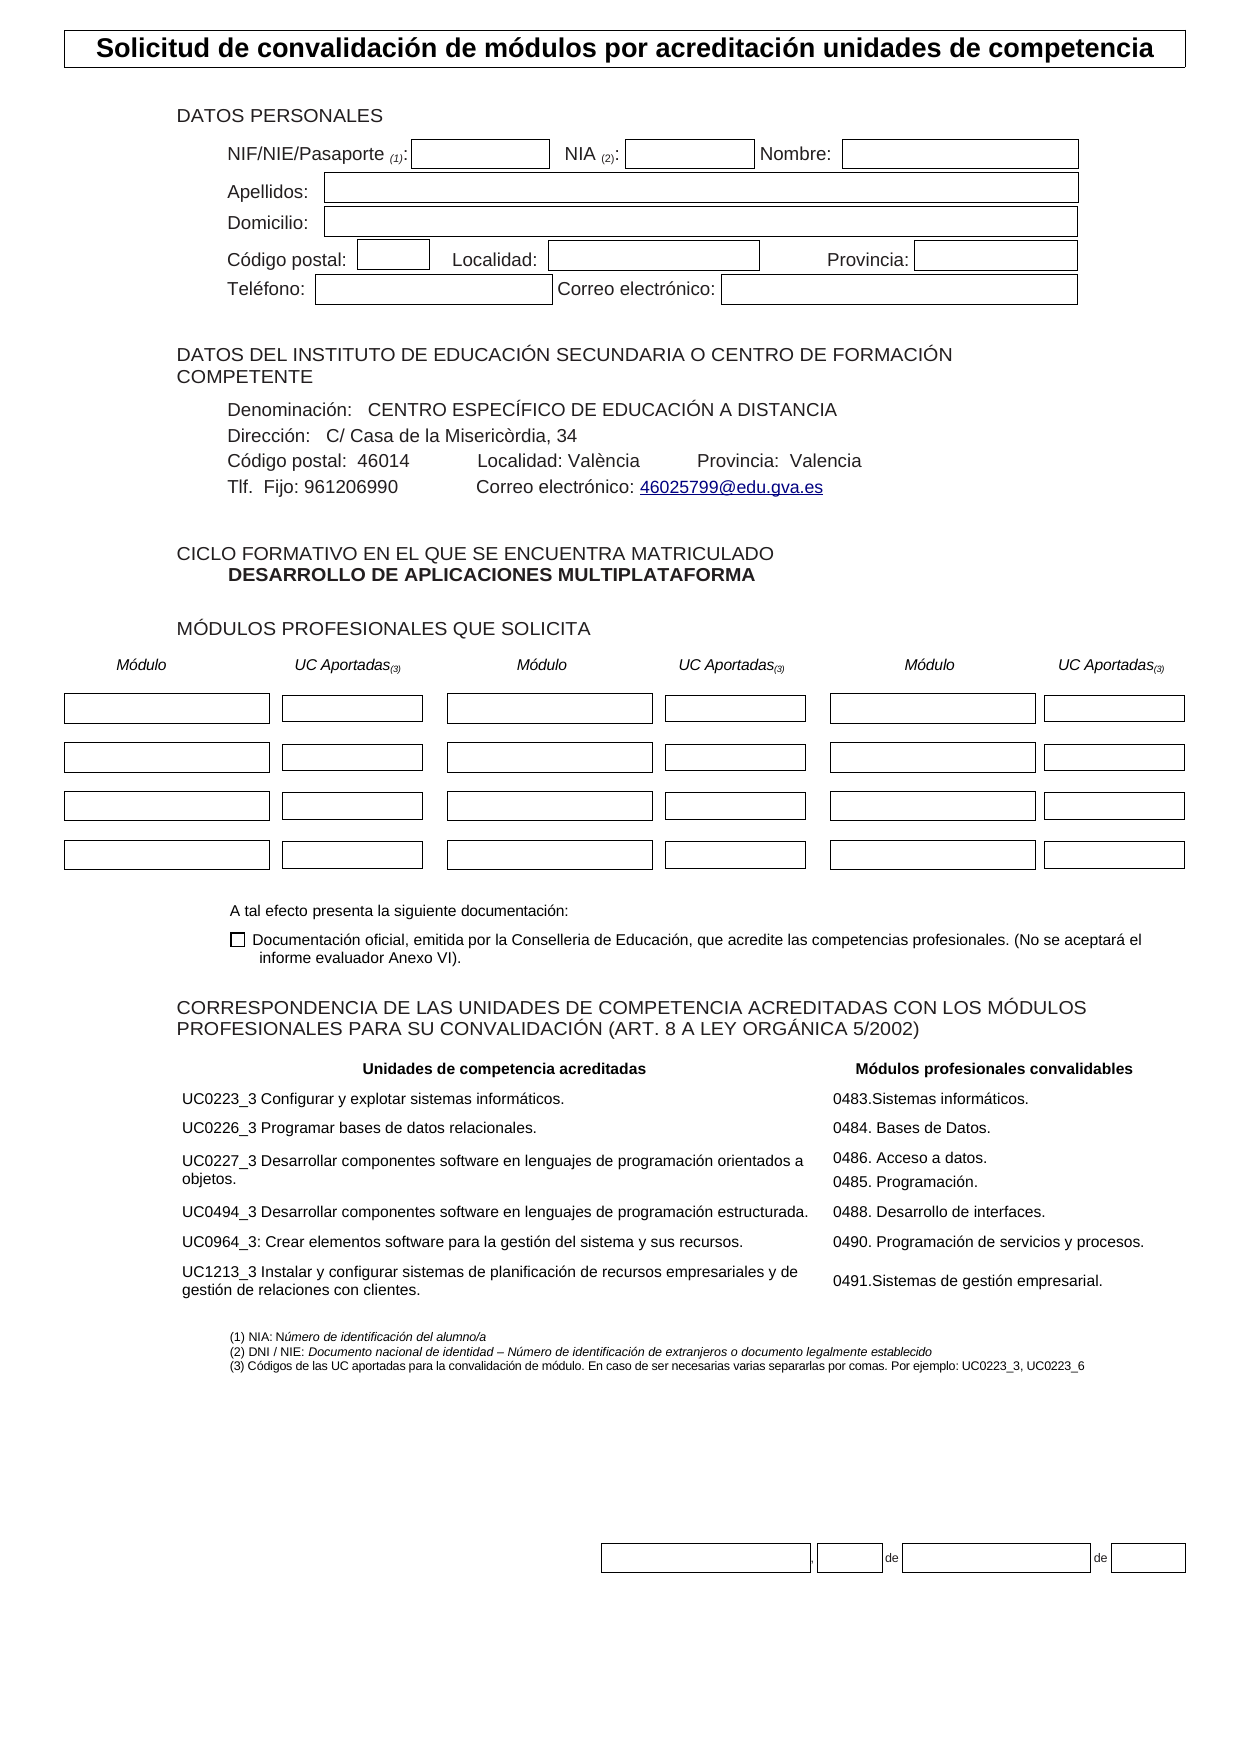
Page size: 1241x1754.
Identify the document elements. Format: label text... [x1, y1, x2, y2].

text , [811, 1548, 817, 1566]
text (2) DNI / NIE: Documento nacional de identidad – Número de identificación de extranjeros o documento legalmente establecido [188, 1344, 1185, 1359]
text (1) NIA: Número de identificación del alumno/a [188, 1330, 1185, 1344]
text CORRESPONDENCIA DE LAS UNIDADES DE COMPETENCIA ACREDITADAS CON LOS MÓDULOS PROFESIONALES PARA SU CONVALIDACIÓN (ART. 8 A LEY ORGÁNICA 5/2002) [176, 997, 1185, 1040]
table_cell UC1213_3 Instalar y configurar sistemas de planificación de recursos empresariales y de gestión de relaciones con clientes. [179, 1259, 830, 1307]
table_cell 0488. Desarrollo de interfaces. [830, 1200, 1159, 1229]
text (3) Códigos de las UC aportadas para la convalidación de módulo. En caso de ser necesarias varias separarlas por comas. Por ejemplo: UC0223_3, UC0223_6 [188, 1359, 1185, 1373]
text A tal efecto presenta la siguiente documentación: [229, 901, 1185, 919]
table_header Unidades de competencia acreditadas [179, 1057, 830, 1086]
text [1078, 206, 1185, 236]
text [1079, 172, 1185, 202]
text DATOS DEL INSTITUTO DE EDUCACIÓN SECUNDARIA O CENTRO DE FORMACIÓN COMPETENTE [176, 343, 1079, 387]
table_cell 0490. Programación de servicios y procesos. [830, 1230, 1159, 1259]
text NIF/NIE/Pasaporte (1): [227, 139, 411, 168]
text Localidad: Provincia: [430, 239, 1185, 270]
table_header Módulos profesionales convalidables [830, 1057, 1159, 1086]
table_cell UC0226_3 Programar bases de datos relacionales. [179, 1116, 830, 1146]
text CICLO FORMATIVO EN EL QUE SE ENCUENTRA MATRICULADO [176, 542, 1185, 564]
text Tlf. Fijo: 961206990 Correo electrónico: 46025799@edu.gva.es [227, 475, 1185, 497]
text Dirección: C/ Casa de la Misericòrdia, 34 [227, 425, 1185, 446]
text Correo electrónico: [553, 274, 721, 304]
text Módulo UC Aportadas(3) Módulo UC Aportadas(3) Módulo UC Aportadas(3) [58, 657, 1197, 674]
text Domicilio: [227, 206, 324, 236]
text [1079, 139, 1185, 168]
text de [1091, 1548, 1111, 1566]
text Código postal: 46014 Localidad: València Provincia: Valencia [227, 450, 1185, 472]
table_cell UC0227_3 Desarrollar componentes software en lenguajes de programación orientados a objetos. [179, 1146, 830, 1200]
text DESARROLLO DE APLICACIONES MULTIPLATAFORMA [228, 564, 1185, 586]
table_cell 0491.Sistemas de gestión empresarial. [830, 1259, 1159, 1307]
text Solicitud de convalidación de módulos por acreditación unidades de competencia [65, 31, 1185, 67]
table_cell UC0964_3: Crear elementos software para la gestión del sistema y sus recursos. [179, 1230, 830, 1259]
text DATOS PERSONALES [176, 105, 1185, 127]
text [64, 1548, 601, 1566]
text Código postal: [227, 239, 357, 270]
text de [883, 1548, 902, 1566]
table_cell UC0494_3 Desarrollar componentes software en lenguajes de programación estructurada. [179, 1200, 830, 1229]
text Apellidos: [227, 172, 324, 202]
text Documentación oficial, emitida por la Conselleria de Educación, que acredite las competencias profesionales. (No se aceptará el informe evaluador Anexo VI). [229, 931, 1185, 967]
text Denominación: CENTRO ESPECÍFICO DE EDUCACIÓN A DISTANCIA [227, 399, 1185, 421]
table_cell 0483.Sistemas informáticos. [830, 1086, 1159, 1116]
text Nombre: [755, 139, 842, 168]
table_cell UC0223_3 Configurar y explotar sistemas informáticos. [179, 1086, 830, 1116]
text NIA (2): [550, 139, 625, 168]
table_cell 0484. Bases de Datos. [830, 1116, 1159, 1146]
table_cell 0486. Acceso a datos. 0485. Programación. [830, 1146, 1159, 1200]
text [1078, 274, 1185, 304]
text Teléfono: [227, 274, 315, 304]
text MÓDULOS PROFESIONALES QUE SOLICITA [176, 618, 878, 639]
